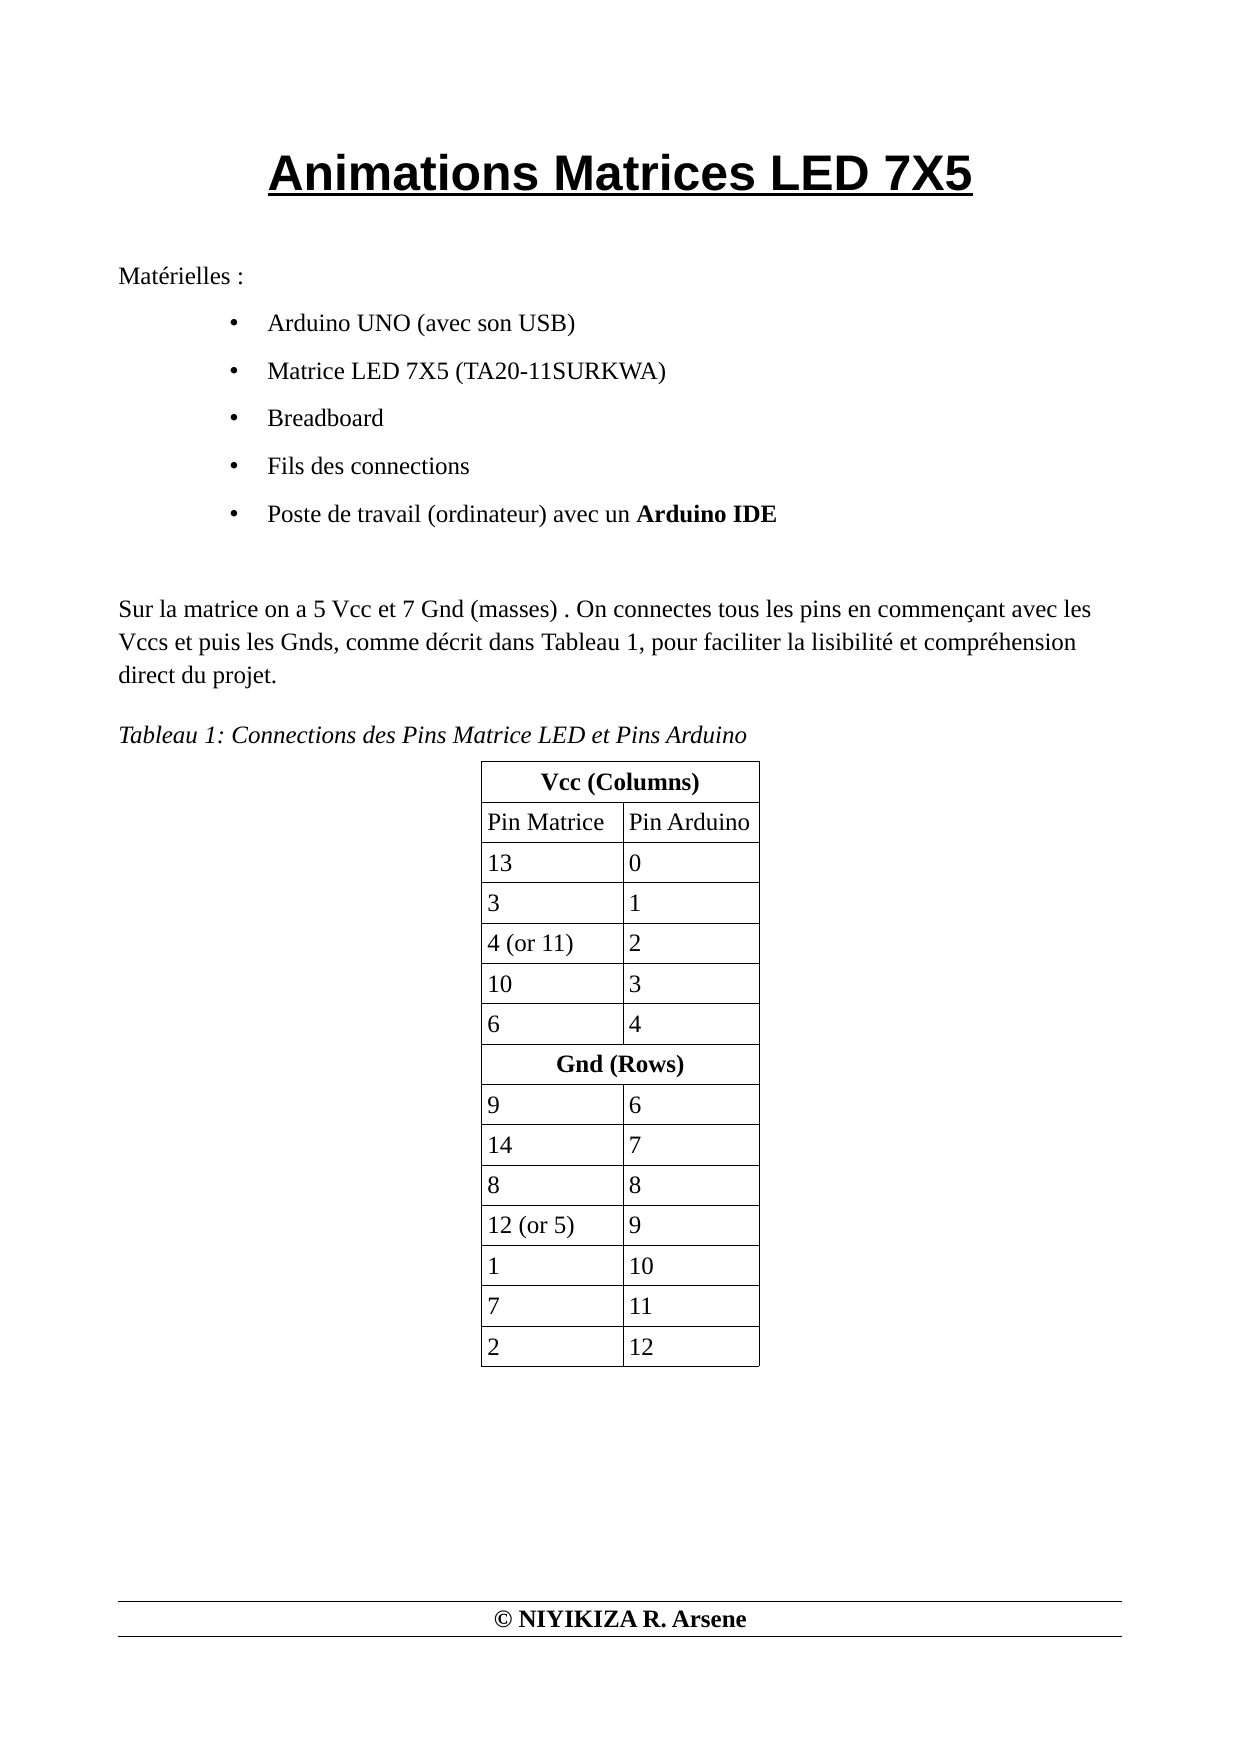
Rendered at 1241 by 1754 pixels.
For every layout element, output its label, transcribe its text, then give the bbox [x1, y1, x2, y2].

table_cell 6 [624, 1085, 759, 1124]
list Fils des connections [229, 451, 1122, 480]
table_cell 2 [482, 1327, 623, 1366]
table_cell 14 [482, 1125, 623, 1164]
table_cell 4 [624, 1004, 759, 1043]
text Tableau 1: Connections des Pins Matrice LED et Pins Arduino [118, 720, 1122, 749]
table_cell Pin Arduino [624, 803, 759, 842]
table_cell 13 [482, 843, 623, 882]
table_cell 9 [482, 1085, 623, 1124]
table_cell 7 [624, 1125, 759, 1164]
table_cell 1 [482, 1246, 623, 1285]
text Sur la matrice on a 5 Vcc et 7 Gnd (masses) . On connectes tous les pins en commençant avec les Vccs et puis les Gnds, comme décrit dans Tableau 1, pour faciliter la lisibilité et compréhension direct du projet. [118, 594, 1122, 689]
table_cell 1 [624, 883, 759, 923]
list Matrice LED 7X5 (TA20-11SURKWA) [229, 356, 1122, 385]
table_cell 9 [624, 1206, 759, 1245]
table_cell 7 [482, 1286, 623, 1326]
list Breadboard [229, 403, 1122, 432]
table_cell 8 [624, 1166, 759, 1205]
table_cell 10 [482, 964, 623, 1003]
table_cell Pin Matrice [482, 803, 623, 842]
table_cell 2 [624, 924, 759, 963]
table_cell 3 [482, 883, 623, 923]
table_cell 8 [482, 1166, 623, 1205]
text Matérielles : [118, 261, 1122, 289]
table_cell 12 [624, 1327, 759, 1366]
table_cell Gnd (Rows) [482, 1045, 759, 1084]
table_cell 3 [624, 964, 759, 1003]
table_header Vcc (Columns) [482, 762, 759, 802]
list Arduino UNO (avec son USB) [229, 308, 1122, 337]
table_cell 11 [624, 1286, 759, 1326]
table_cell 4 (or 11) [482, 924, 623, 963]
subtitle Animations Matrices LED 7X5 [118, 143, 1122, 201]
table_cell 6 [482, 1004, 623, 1043]
list Poste de travail (ordinateur) avec un Arduino IDE [229, 499, 1122, 527]
table_cell 0 [624, 843, 759, 882]
table_cell 10 [624, 1246, 759, 1285]
table_cell 12 (or 5) [482, 1206, 623, 1245]
